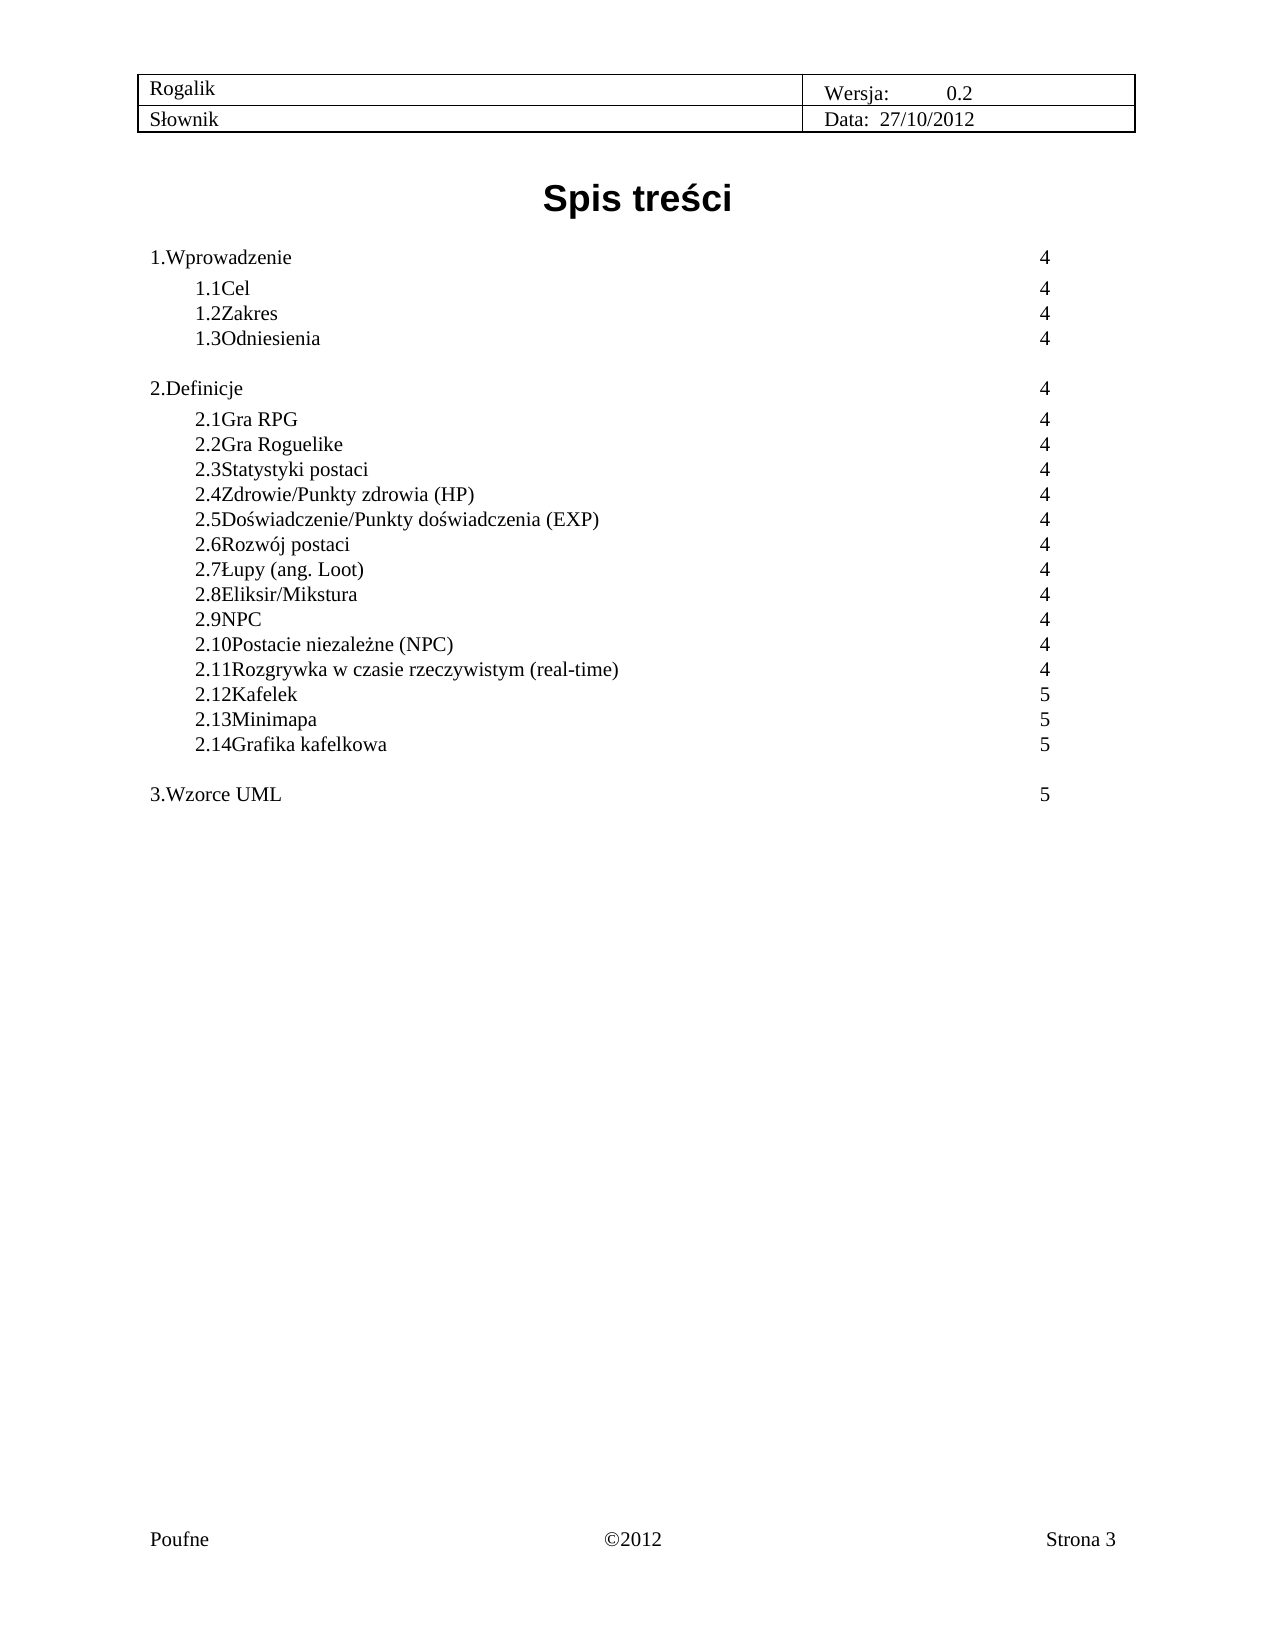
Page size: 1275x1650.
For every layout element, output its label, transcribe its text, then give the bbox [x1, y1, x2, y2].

text 2.3Statystyki postaci 4 [195, 456, 1050, 481]
text 1.2Zakres 4 [195, 300, 1050, 325]
text 2.6Rozwój postaci 4 [195, 531, 1050, 556]
text 2.8Eliksir/Mikstura 4 [195, 581, 1050, 606]
text 2.13Minimapa 5 [195, 706, 1050, 731]
text 1.3Odniesienia 4 [195, 325, 1050, 350]
text 2.11Rozgrywka w czasie rzeczywistym (real-time) 4 [195, 656, 1050, 681]
text 3.Wzorce UML 5 [150, 781, 1050, 806]
text 2.10Postacie niezależne (NPC) 4 [195, 631, 1050, 656]
text 2.12Kafelek 5 [195, 681, 1050, 706]
text 2.9NPC 4 [195, 606, 1050, 631]
text 2.4Zdrowie/Punkty zdrowia (HP) 4 [195, 481, 1050, 506]
text 2.14Grafika kafelkowa 5 [195, 731, 1050, 756]
text 2.5Doświadczenie/Punkty doświadczenia (EXP) 4 [195, 506, 1050, 531]
text 2.7Łupy (ang. Loot) 4 [195, 556, 1050, 581]
text 2.2Gra Roguelike 4 [195, 431, 1050, 456]
text 1.Wprowadzenie 4 [150, 244, 1050, 269]
text 1.1Cel 4 [195, 275, 1050, 300]
text Spis treści [150, 176, 1125, 219]
text 2.1Gra RPG 4 [195, 406, 1050, 431]
text 2.Definicje 4 [150, 375, 1050, 400]
